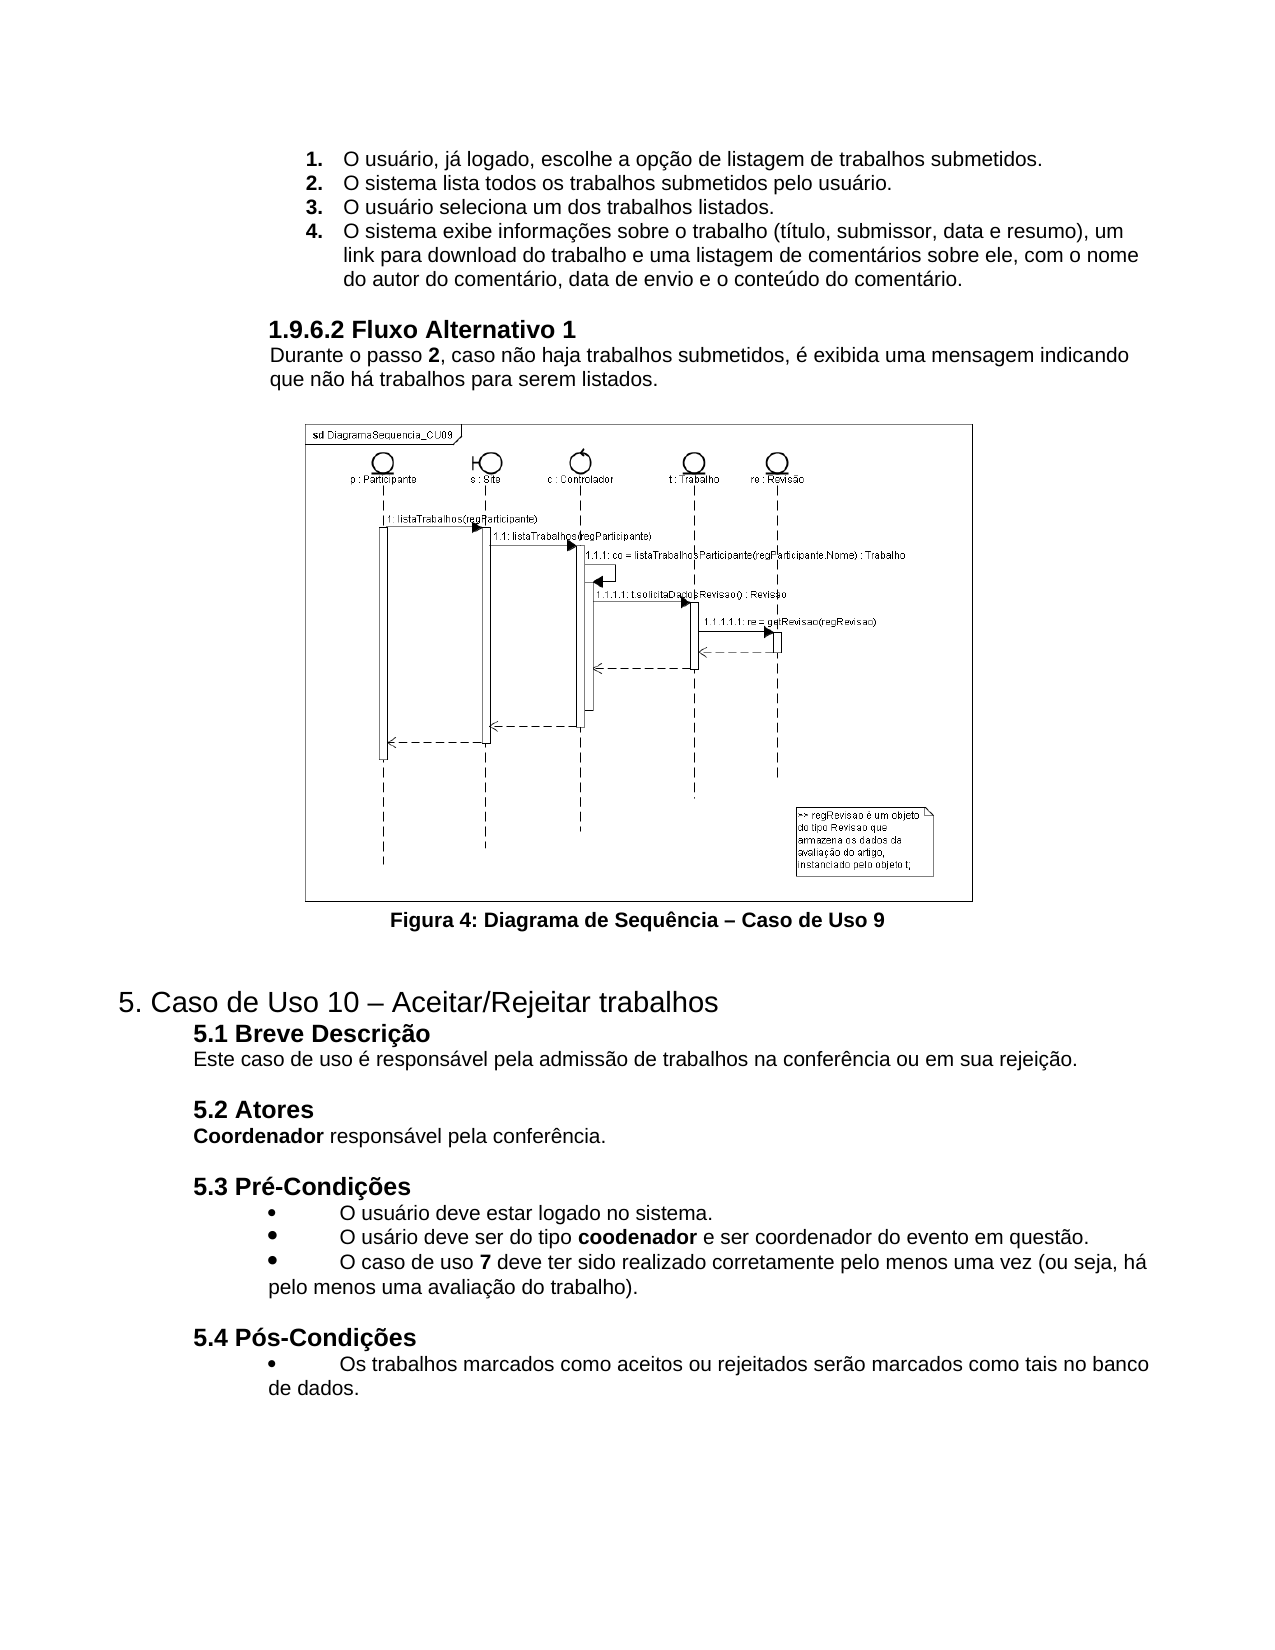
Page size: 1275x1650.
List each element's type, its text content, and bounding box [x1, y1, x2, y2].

list O usuário, já logado, escolhe a opção de listagem de trabalhos submetidos. [306, 147, 1157, 171]
subtitle 5. Caso de Uso 10 – Aceitar/Rejeitar trabalhos [118, 985, 1157, 1018]
picture [296, 415, 979, 909]
text Figura 4: Diagrama de Sequência – Caso de Uso 9 [118, 415, 1157, 932]
text Coordenador responsável pela conferência. [118, 1124, 1157, 1148]
text 5.4 Pós-Condições [118, 1323, 1157, 1351]
text 1.9.6.2 Fluxo Alternativo 1 [118, 314, 1157, 343]
list O usuário seleciona um dos trabalhos listados. [306, 195, 1157, 219]
list O sistema lista todos os trabalhos submetidos pelo usuário. [306, 171, 1157, 195]
text Durante o passo 2, caso não haja trabalhos submetidos, é exibida uma mensagem indicando que não há trabalhos para serem listados. [269, 343, 1157, 391]
text 5.2 Atores [118, 1095, 1157, 1124]
list O caso de uso 7 deve ter sido realizado corretamente pelo menos uma vez (ou seja, há pelo menos uma avaliação do trabalho). [268, 1250, 1157, 1299]
list O usário deve ser do tipo coodenador e ser coordenador do evento em questão. [268, 1225, 1157, 1250]
list Os trabalhos marcados como aceitos ou rejeitados serão marcados como tais no banco de dados. [268, 1351, 1157, 1399]
text Este caso de uso é responsável pela admissão de trabalhos na conferência ou em sua rejeição. [118, 1047, 1157, 1071]
list O usuário deve estar logado no sistema. [268, 1201, 1157, 1225]
text 5.1 Breve Descrição [118, 1018, 1157, 1047]
text 5.3 Pré-Condições [118, 1172, 1157, 1201]
list O sistema exibe informações sobre o trabalho (título, submissor, data e resumo), um link para download do trabalho e uma listagem de comentários sobre ele, com o nome do autor do comentário, data de envio e o conteúdo do comentário. [306, 219, 1157, 291]
